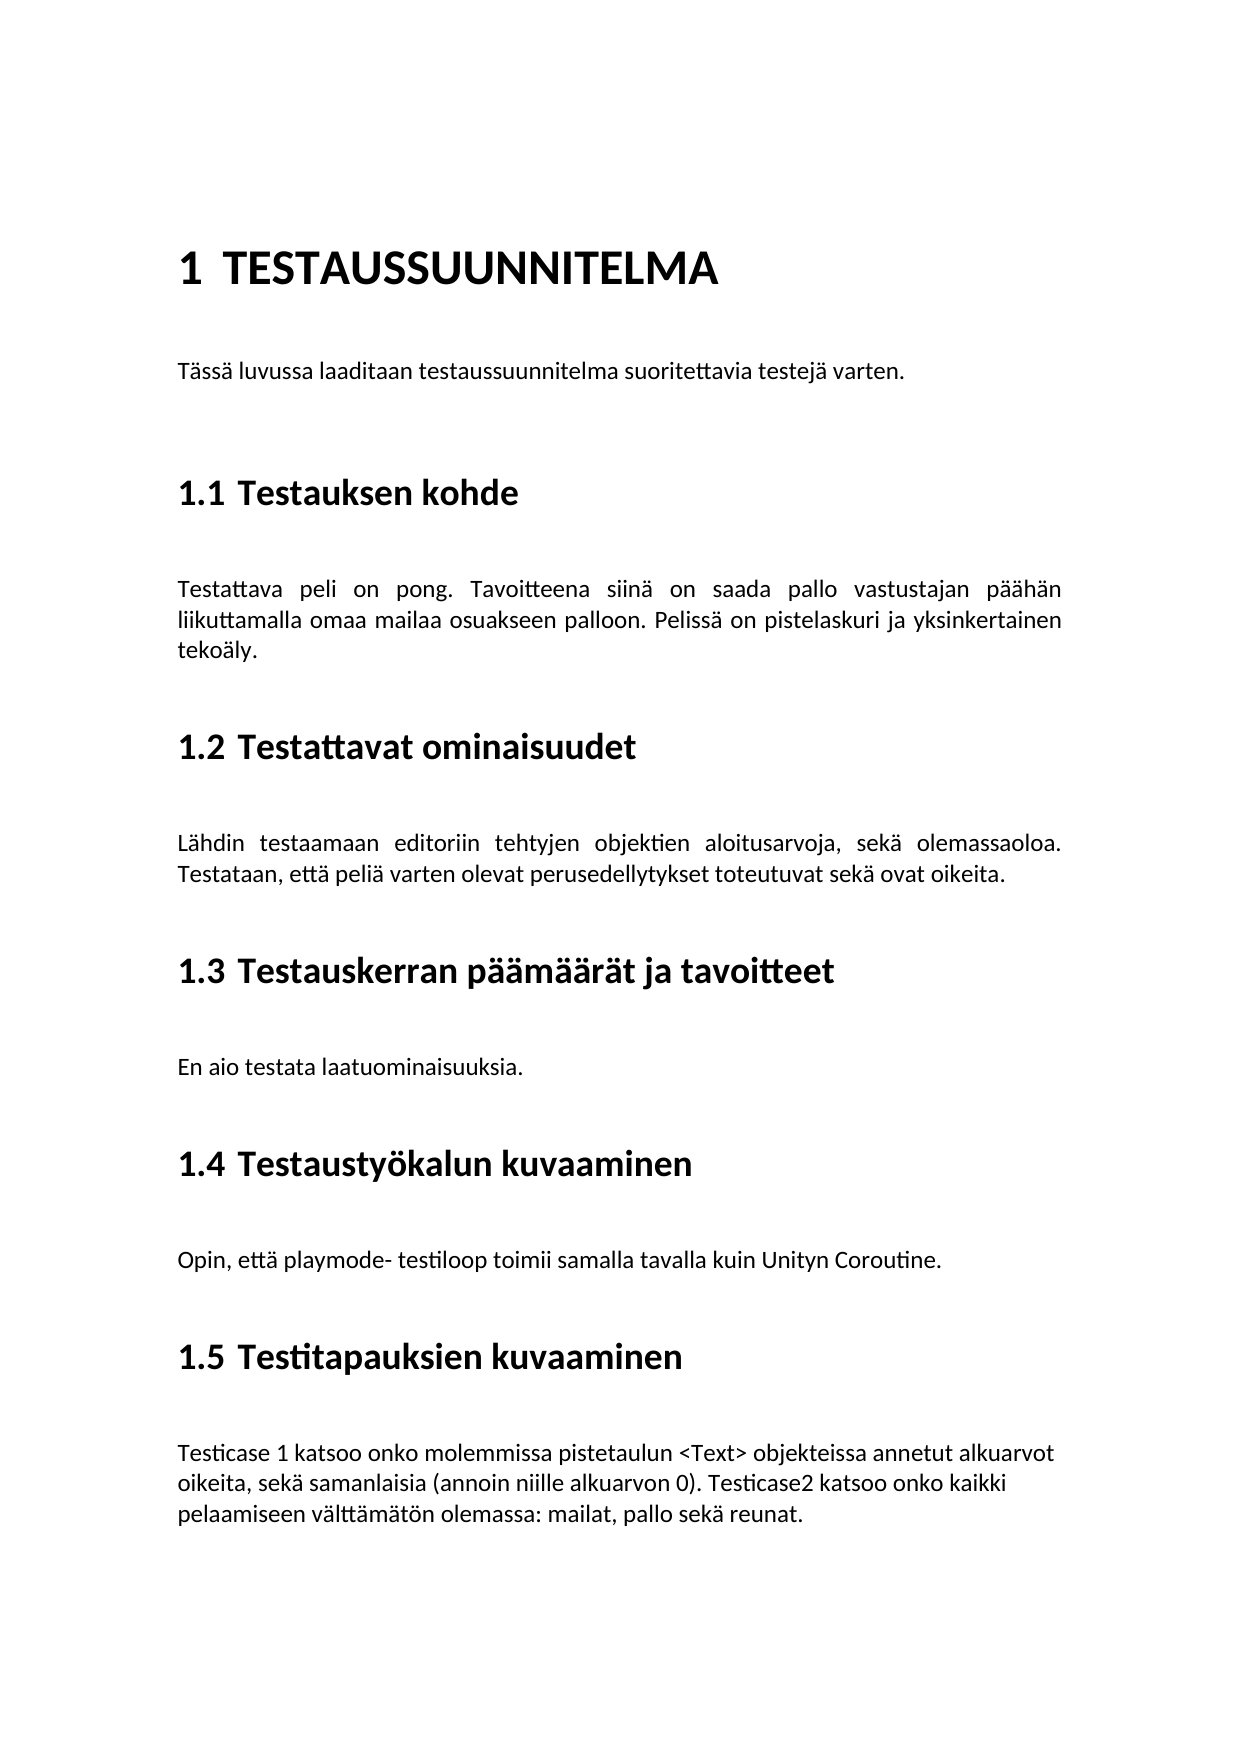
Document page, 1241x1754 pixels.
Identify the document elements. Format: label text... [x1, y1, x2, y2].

text Opin, että playmode- testiloop toimii samalla tavalla kuin Unityn Coroutine. [177, 1244, 1063, 1274]
subtitle Testitapauksien kuvaaminen [177, 1333, 1063, 1379]
text Tässä luvussa laaditaan testaussuunnitelma suoritettavia testejä varten. [177, 355, 1063, 385]
text En aio testata laatuominaisuuksia. [177, 1051, 1063, 1081]
subtitle TESTAUSSUUNNITELMA [177, 236, 1063, 297]
text Testicase 1 katsoo onko molemmissa pistetaulun <Text> objekteissa annetut alkuarvot oikeita, sekä samanlaisia (annoin niille alkuarvon 0). Testicase2 katsoo onko kaikki pelaamiseen välttämätön olemassa: mailat, pallo sekä reunat. [177, 1437, 1063, 1528]
subtitle Testauksen kohde [177, 469, 1063, 515]
subtitle Testauskerran päämäärät ja tavoitteet [177, 947, 1063, 993]
text Lähdin testaamaan editoriin tehtyjen objektien aloitusarvoja, sekä olemassaoloa. Testataan, että peliä varten olevat perusedellytykset toteutuvat sekä ovat oikeita. [177, 827, 1063, 888]
subtitle Testattavat ominaisuudet [177, 723, 1063, 769]
text Testattava peli on pong. Tavoitteena siinä on saada pallo vastustajan päähän liikuttamalla omaa mailaa osuakseen palloon. Pelissä on pistelaskuri ja yksinkertainen tekoäly. [177, 573, 1063, 665]
subtitle Testaustyökalun kuvaaminen [177, 1140, 1063, 1186]
